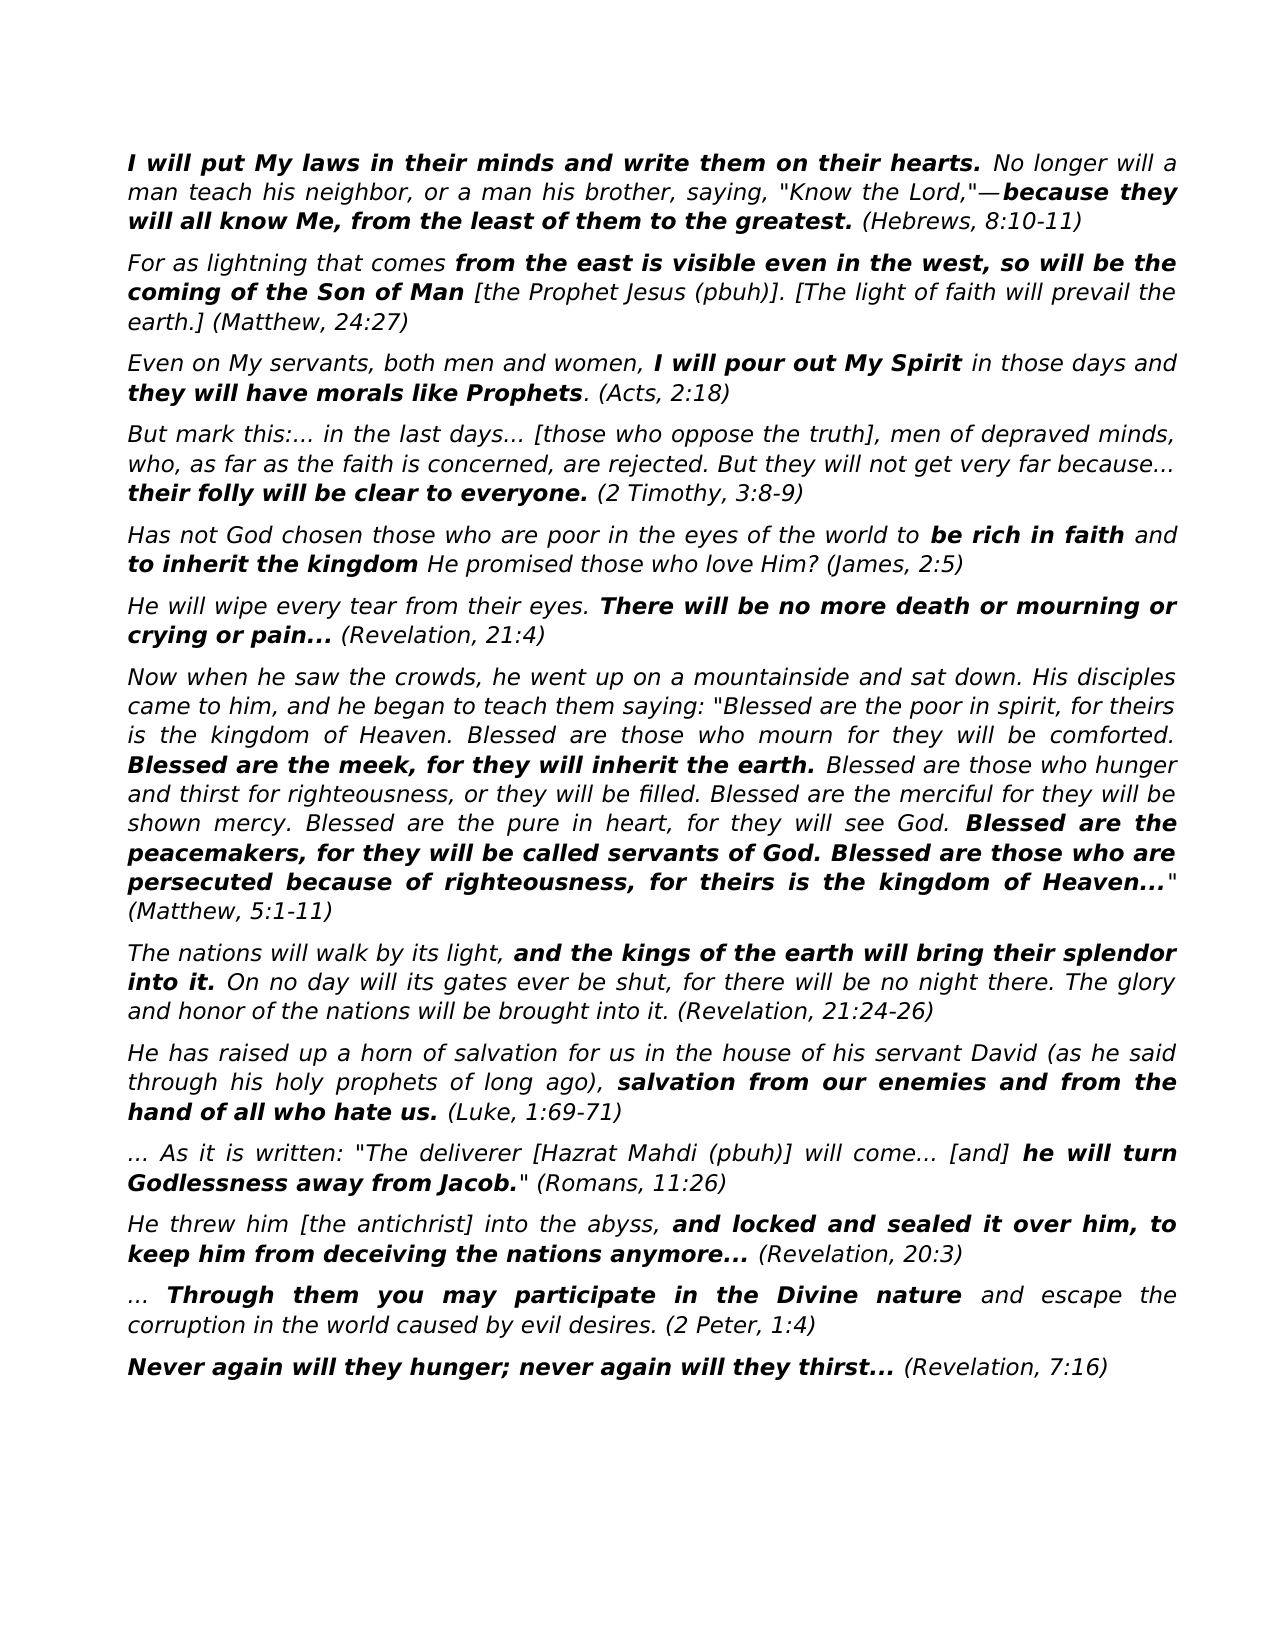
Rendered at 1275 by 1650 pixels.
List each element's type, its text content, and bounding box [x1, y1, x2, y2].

text Even on My servants, both men and women, I will pour out My Spirit in those days and they will have morals like Prophets. (Acts, 2:18) [127, 351, 1177, 407]
text Never again will they hunger; never again will they thirst... (Revelation, 7:16) [127, 1354, 1177, 1380]
text Has not God chosen those who are poor in the eyes of the world to be rich in faith and to inherit the kingdom He promised those who love Him? (James, 2:5) [127, 522, 1177, 578]
text He has raised up a horn of salvation for us in the house of his servant David (as he said through his holy prophets of long ago), salvation from our enemies and from the hand of all who hate us. (Luke, 1:69-71) [127, 1040, 1177, 1126]
text He threw him [the antichrist] into the abyss, and locked and sealed it over him, to keep him from deceiving the nations anymore... (Revelation, 20:3) [127, 1212, 1177, 1268]
text But mark this:... in the last days... [those who oppose the truth], men of depraved minds, who, as far as the faith is concerned, are rejected. But they will not get very far because... their folly will be clear to everyone. (2 Timothy, 3:8-9) [127, 422, 1177, 507]
text The nations will walk by its light, and the kings of the earth will bring their splendor into it. On no day will its gates ever be shut, for there will be no night there. The glory and honor of the nations will be brought into it. (Revelation, 21:24-26) [127, 940, 1177, 1025]
text ... Through them you may participate in the Divine nature and escape the corruption in the world caused by evil desires. (2 Peter, 1:4) [127, 1283, 1177, 1339]
text ... As it is written: "The deliverer [Hazrat Mahdi (pbuh)] will come... [and] he will turn Godlessness away from Jacob." (Romans, 11:26) [127, 1141, 1177, 1197]
text Now when he saw the crowds, he went up on a mountainside and sat down. His disciples came to him, and he began to teach them saying: "Blessed are the poor in spirit, for theirs is the kingdom of Heaven. Blessed are those who mourn for they will be comforted. Blessed are the meek, for they will inherit the earth. Blessed are those who hunger and thirst for righteousness, or they will be filled. Blessed are the merciful for they will be shown mercy. Blessed are the pure in heart, for they will see God. Blessed are the peacemakers, for they will be called servants of God. Blessed are those who are persecuted because of righteousness, for theirs is the kingdom of Heaven..." (Matthew, 5:1-11) [127, 664, 1177, 925]
text I will put My laws in their minds and write them on their hearts. No longer will a man teach his neighbor, or a man his brother, saying, "Know the Lord,"—because they will all know Me, from the least of them to the greatest. (Hebrews, 8:10-11) [127, 150, 1177, 235]
text He will wipe every tear from their eyes. There will be no more death or mourning or crying or pain... (Revelation, 21:4) [127, 593, 1177, 649]
text For as lightning that comes from the east is visible even in the west, so will be the coming of the Son of Man [the Prophet Jesus (pbuh)]. [The light of faith will prevail the earth.] (Matthew, 24:27) [127, 250, 1177, 336]
